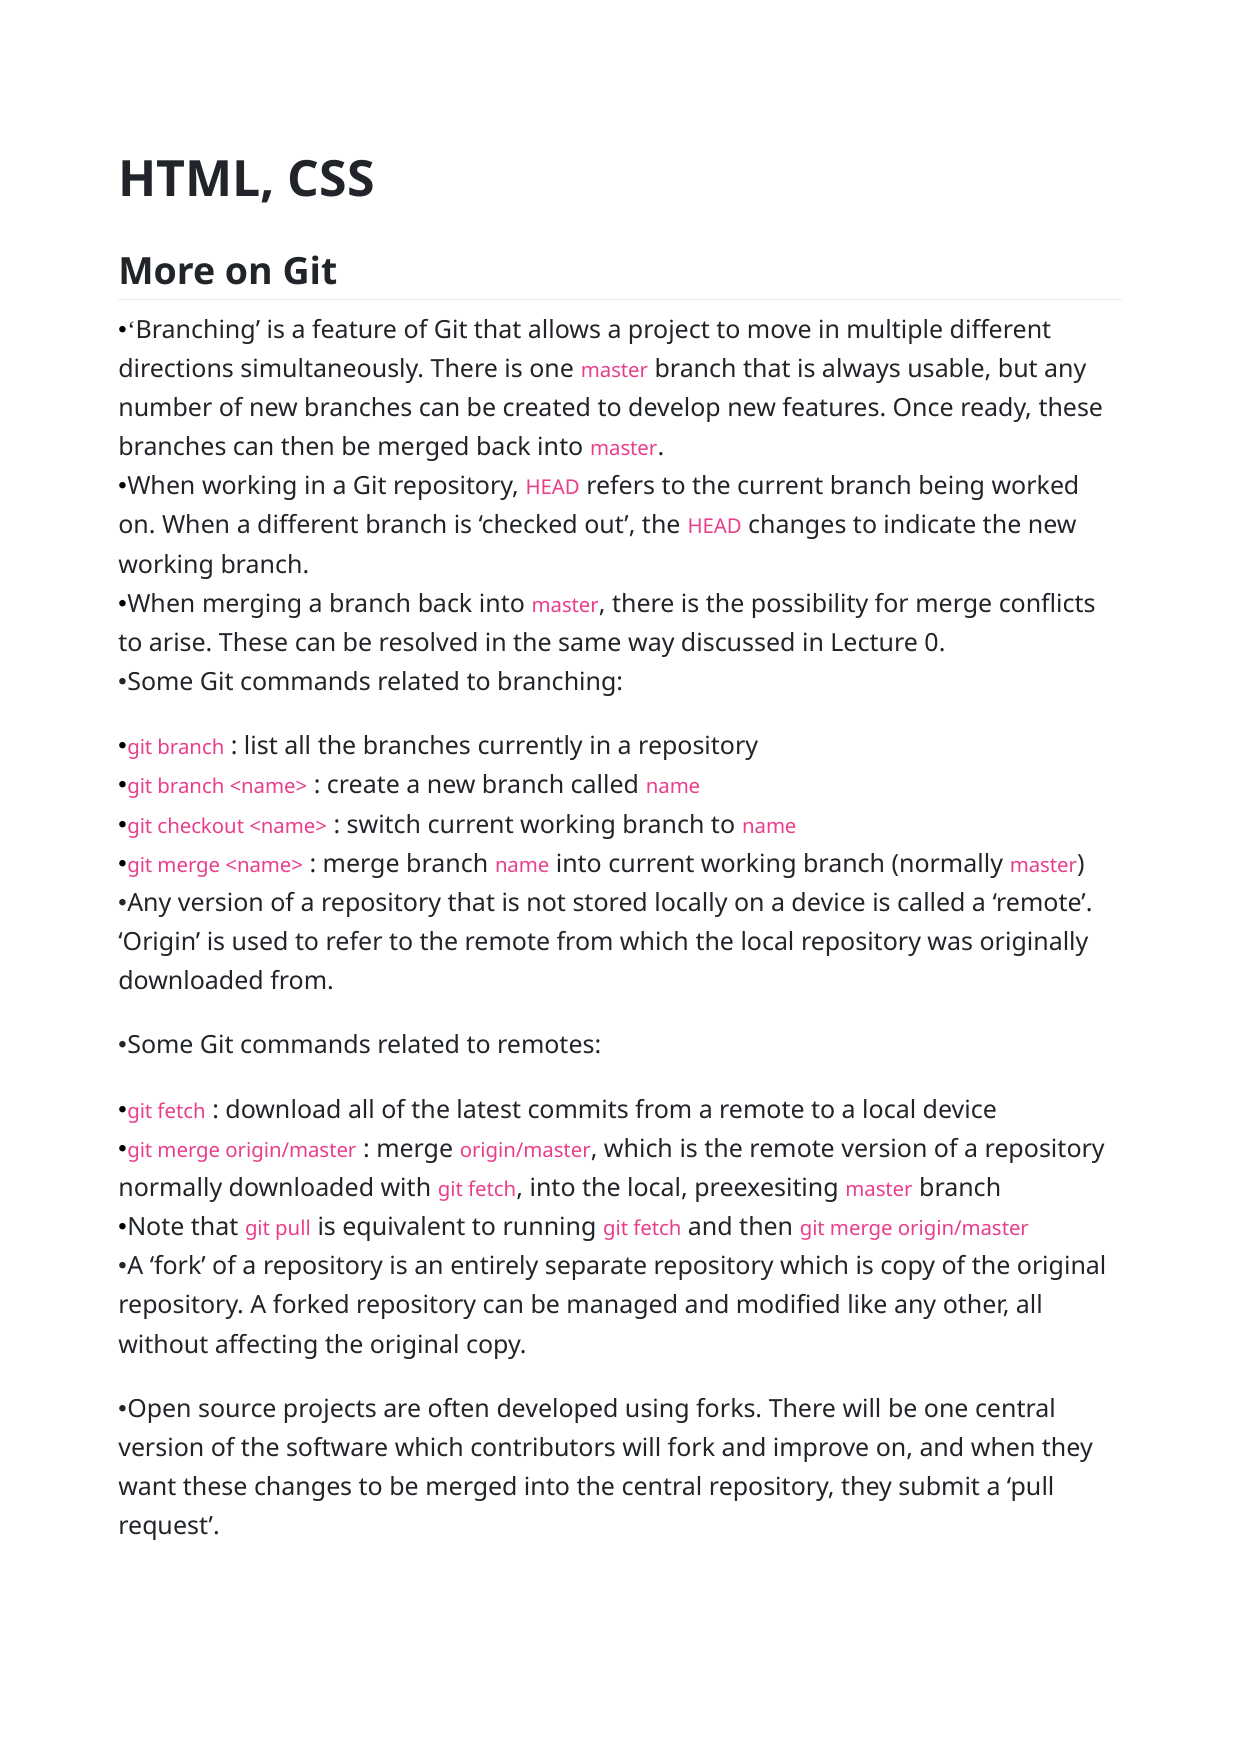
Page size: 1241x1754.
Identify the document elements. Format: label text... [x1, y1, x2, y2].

list When working in a Git repository, HEAD refers to the current branch being worked on. When a different branch is ‘checked out’, the HEAD changes to indicate the new working branch. [118, 468, 1122, 580]
list When merging a branch back into master, there is the possibility for merge conflicts to arise. These can be resolved in the same way discussed in Lecture 0. [118, 586, 1122, 659]
list git merge origin/master : merge origin/master, which is the remote version of a repository normally downloaded with git fetch, into the local, preexesiting master branch [118, 1131, 1122, 1204]
subtitle HTML, CSS [118, 143, 1122, 211]
list git branch : list all the branches currently in a repository [118, 728, 1122, 762]
list git branch <name> : create a new branch called name [118, 767, 1122, 801]
list Note that git pull is equivalent to running git fetch and then git merge origin/master [118, 1209, 1122, 1243]
list Some Git commands related to remotes: [118, 1027, 1122, 1061]
list Open source projects are often developed using forks. There will be one central version of the software which contributors will fork and improve on, and when they want these changes to be merged into the central repository, they submit a ‘pull request’. [118, 1391, 1122, 1542]
list Any version of a repository that is not stored locally on a device is called a ‘remote’. ‘Origin’ is used to refer to the remote from which the local repository was originally downloaded from. [118, 885, 1122, 997]
list Some Git commands related to branching: [118, 664, 1122, 698]
list git checkout <name> : switch current working branch to name [118, 806, 1122, 840]
list git merge <name> : merge branch name into current working branch (normally master) [118, 846, 1122, 879]
subtitle More on Git [118, 244, 1122, 299]
list A ‘fork’ of a repository is an entirely separate repository which is copy of the original repository. A forked repository can be managed and modified like any other, all without affecting the original copy. [118, 1248, 1122, 1360]
list ‘Branching’ is a feature of Git that allows a project to move in multiple different directions simultaneously. There is one master branch that is always usable, but any number of new branches can be created to develop new features. Once ready, these branches can then be merged back into master. [118, 311, 1122, 463]
list git fetch : download all of the latest commits from a remote to a local device [118, 1091, 1122, 1125]
